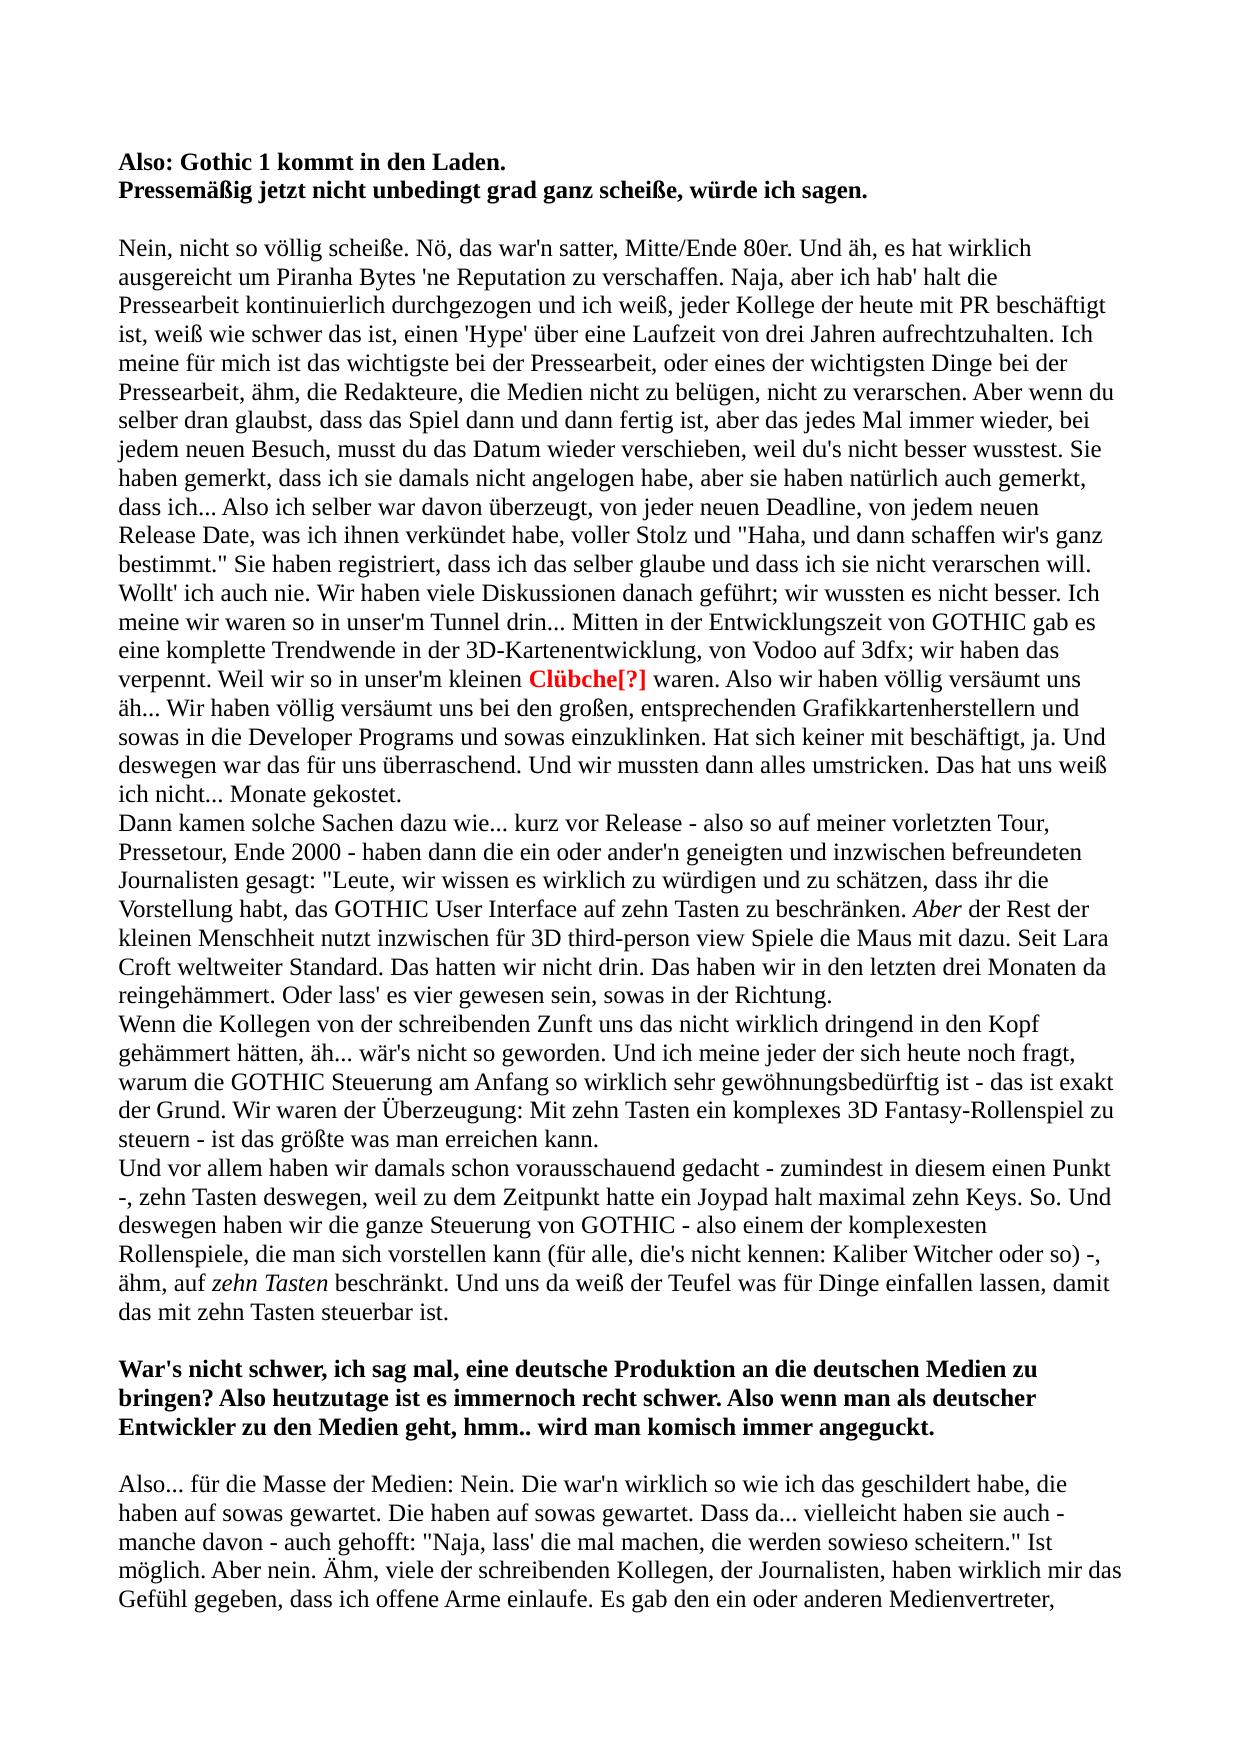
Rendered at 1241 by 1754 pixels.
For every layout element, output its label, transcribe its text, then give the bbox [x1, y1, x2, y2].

text War's nicht schwer, ich sag mal, eine deutsche Produktion an die deutschen Medien zu bringen? Also heutzutage ist es immernoch recht schwer. Also wenn man als deutscher Entwickler zu den Medien geht, hmm.. wird man komisch immer angeguckt. [118, 1354, 1122, 1441]
text Pressemäßig jetzt nicht unbedingt grad ganz scheiße, würde ich sagen. [118, 176, 1122, 204]
text Nein, nicht so völlig scheiße. Nö, das war'n satter, Mitte/Ende 80er. Und äh, es hat wirklich ausgereicht um Piranha Bytes 'ne Reputation zu verschaffen. Naja, aber ich hab' halt die Pressearbeit kontinuierlich durchgezogen und ich weiß, jeder Kollege der heute mit PR beschäftigt ist, weiß wie schwer das ist, einen 'Hype' über eine Laufzeit von drei Jahren aufrechtzuhalten. Ich meine für mich ist das wichtigste bei der Pressearbeit, oder eines der wichtigsten Dinge bei der Pressearbeit, ähm, die Redakteure, die Medien nicht zu belügen, nicht zu verarschen. Aber wenn du selber dran glaubst, dass das Spiel dann und dann fertig ist, aber das jedes Mal immer wieder, bei jedem neuen Besuch, musst du das Datum wieder verschieben, weil du's nicht besser wusstest. Sie haben gemerkt, dass ich sie damals nicht angelogen habe, aber sie haben natürlich auch gemerkt, dass ich... Also ich selber war davon überzeugt, von jeder neuen Deadline, von jedem neuen Release Date, was ich ihnen verkündet habe, voller Stolz und "Haha, und dann schaffen wir's ganz bestimmt." Sie haben registriert, dass ich das selber glaube und dass ich sie nicht verarschen will. Wollt' ich auch nie. Wir haben viele Diskussionen danach geführt; wir wussten es nicht besser. Ich meine wir waren so in unser'm Tunnel drin... Mitten in der Entwicklungszeit von GOTHIC gab es eine komplette Trendwende in der 3D-Kartenentwicklung, von Vodoo auf 3dfx; wir haben das verpennt. Weil wir so in unser'm kleinen Clübche[?] waren. Also wir haben völlig versäumt uns äh... Wir haben völlig versäumt uns bei den großen, entsprechenden Grafikkartenherstellern und sowas in die Developer Programs und sowas einzuklinken. Hat sich keiner mit beschäftigt, ja. Und deswegen war das für uns überraschend. Und wir mussten dann alles umstricken. Das hat uns weiß ich nicht... Monate gekostet. [118, 233, 1122, 808]
text Also: Gothic 1 kommt in den Laden. [118, 147, 1122, 176]
text Also... für die Masse der Medien: Nein. Die war'n wirklich so wie ich das geschildert habe, die haben auf sowas gewartet. Die haben auf sowas gewartet. Dass da... vielleicht haben sie auch - manche davon - auch gehofft: "Naja, lass' die mal machen, die werden sowieso scheitern." Ist möglich. Aber nein. Ähm, viele der schreibenden Kollegen, der Journalisten, haben wirklich mir das Gefühl gegeben, dass ich offene Arme einlaufe. Es gab den ein oder anderen Medienvertreter, [118, 1469, 1122, 1613]
text Und vor allem haben wir damals schon vorausschauend gedacht - zumindest in diesem einen Punkt -, zehn Tasten deswegen, weil zu dem Zeitpunkt hatte ein Joypad halt maximal zehn Keys. So. Und deswegen haben wir die ganze Steuerung von GOTHIC - also einem der komplexesten Rollenspiele, die man sich vorstellen kann (für alle, die's nicht kennen: Kaliber Witcher oder so) -, ähm, auf zehn Tasten beschränkt. Und uns da weiß der Teufel was für Dinge einfallen lassen, damit das mit zehn Tasten steuerbar ist. [118, 1153, 1122, 1326]
text Wenn die Kollegen von der schreibenden Zunft uns das nicht wirklich dringend in den Kopf gehämmert hätten, äh... wär's nicht so geworden. Und ich meine jeder der sich heute noch fragt, warum die GOTHIC Steuerung am Anfang so wirklich sehr gewöhnungsbedürftig ist - das ist exakt der Grund. Wir waren der Überzeugung: Mit zehn Tasten ein komplexes 3D Fantasy-Rollenspiel zu steuern - ist das größte was man erreichen kann. [118, 1009, 1122, 1153]
text Dann kamen solche Sachen dazu wie... kurz vor Release - also so auf meiner vorletzten Tour, Pressetour, Ende 2000 - haben dann die ein oder ander'n geneigten und inzwischen befreundeten Journalisten gesagt: "Leute, wir wissen es wirklich zu würdigen und zu schätzen, dass ihr die Vorstellung habt, das GOTHIC User Interface auf zehn Tasten zu beschränken. Aber der Rest der kleinen Menschheit nutzt inzwischen für 3D third-person view Spiele die Maus mit dazu. Seit Lara Croft weltweiter Standard. Das hatten wir nicht drin. Das haben wir in den letzten drei Monaten da reingehämmert. Oder lass' es vier gewesen sein, sowas in der Richtung. [118, 808, 1122, 1009]
